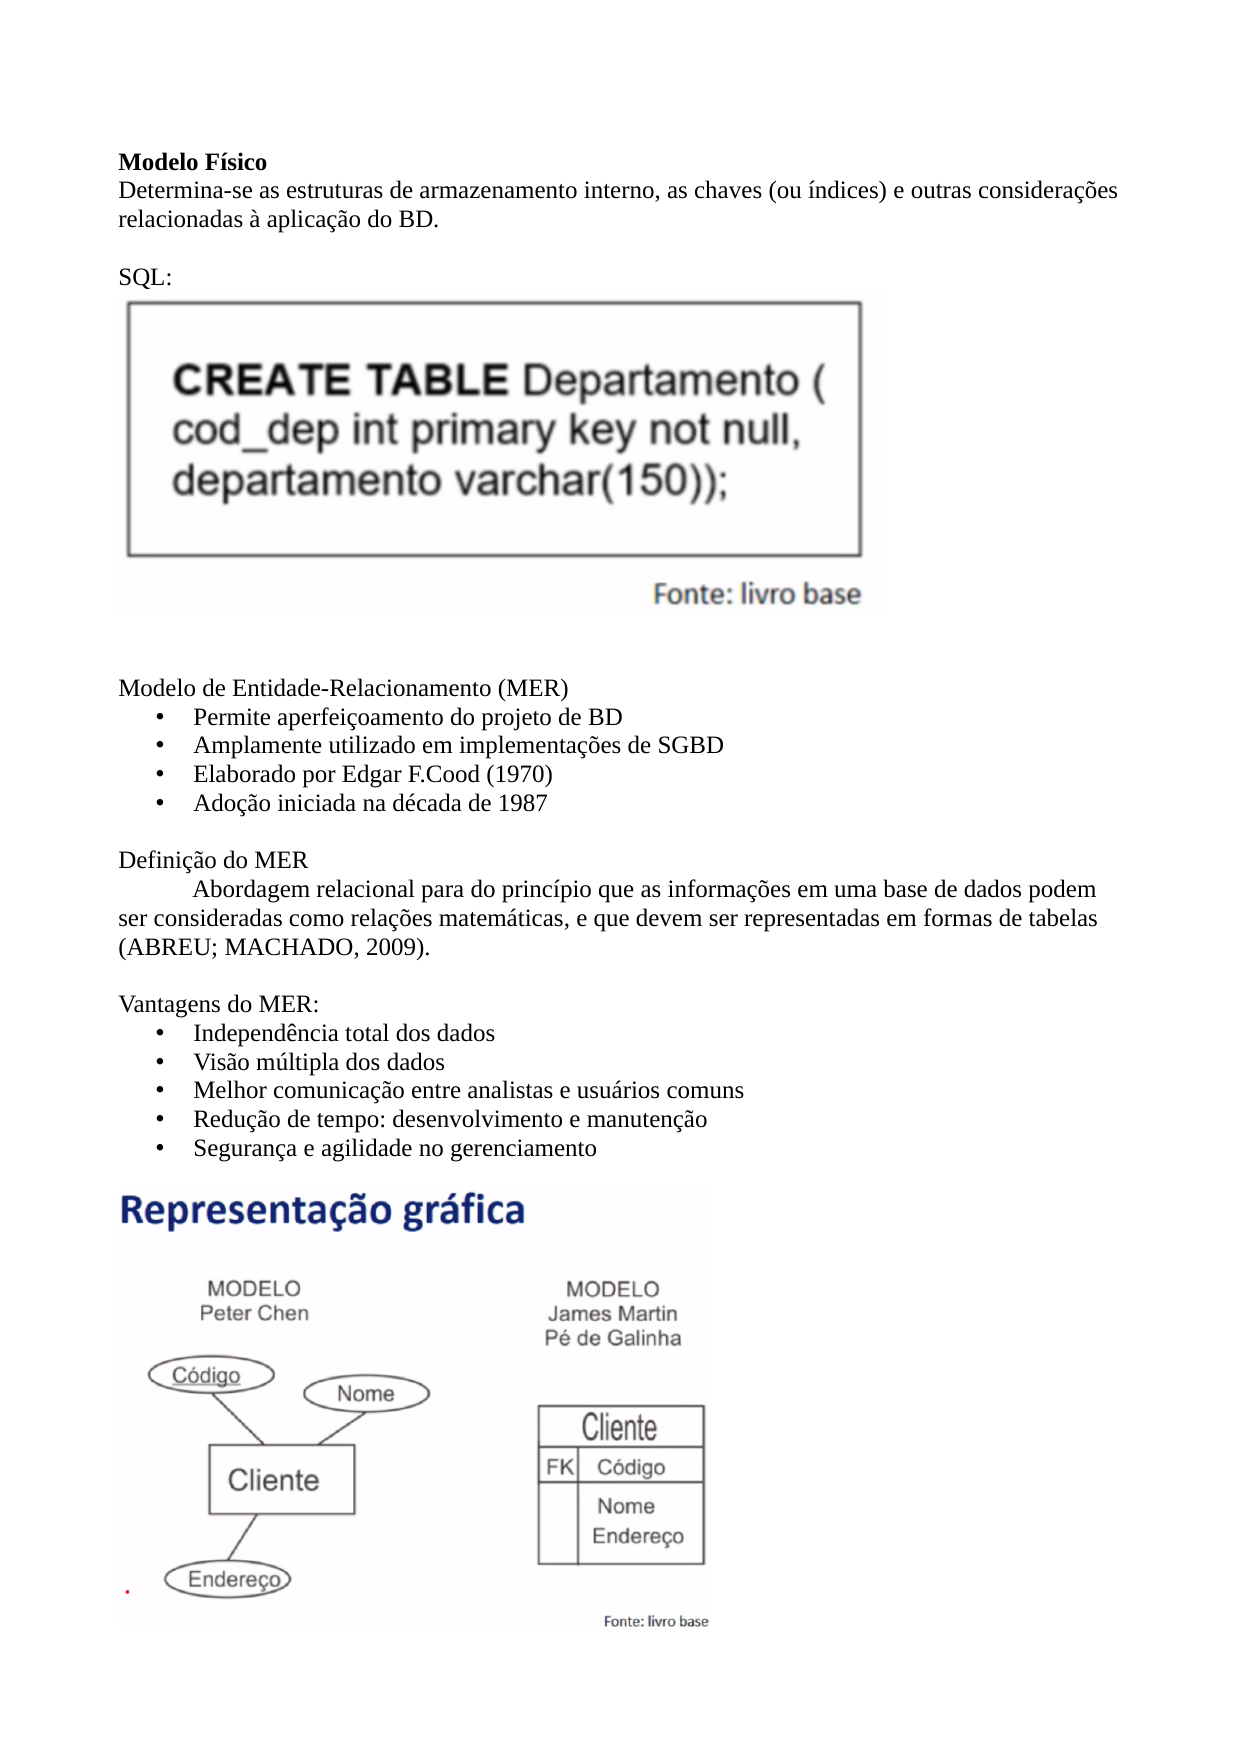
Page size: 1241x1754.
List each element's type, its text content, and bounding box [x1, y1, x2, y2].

text Vantagens do MER: [118, 989, 1122, 1018]
list Visão múltipla dos dados [156, 1047, 1122, 1076]
picture [118, 290, 884, 616]
text Definição do MER [118, 846, 1122, 874]
list Amplamente utilizado em implementações de SGBD [156, 731, 1122, 759]
list Segurança e agilidade no gerenciamento [156, 1133, 1122, 1162]
list Redução de tempo: desenvolvimento e manutenção [156, 1104, 1122, 1133]
list Elaborado por Edgar F.Cood (1970) [156, 759, 1122, 788]
text Modelo Físico [118, 147, 1122, 176]
list Melhor comunicação entre analistas e usuários comuns [156, 1076, 1122, 1104]
list Adoção iniciada na década de 1987 [156, 788, 1122, 817]
list Permite aperfeiçoamento do projeto de BD [156, 702, 1122, 731]
picture [118, 1190, 713, 1630]
text Determina-se as estruturas de armazenamento interno, as chaves (ou índices) e outras considerações relacionadas à aplicação do BD. [118, 176, 1122, 233]
text SQL: [118, 262, 1122, 291]
text Modelo de Entidade-Relacionamento (MER) [118, 673, 1122, 702]
text Abordagem relacional para do princípio que as informações em uma base de dados podem ser consideradas como relações matemáticas, e que devem ser representadas em formas de tabelas (ABREU; MACHADO, 2009). [118, 874, 1122, 961]
list Independência total dos dados [156, 1018, 1122, 1047]
